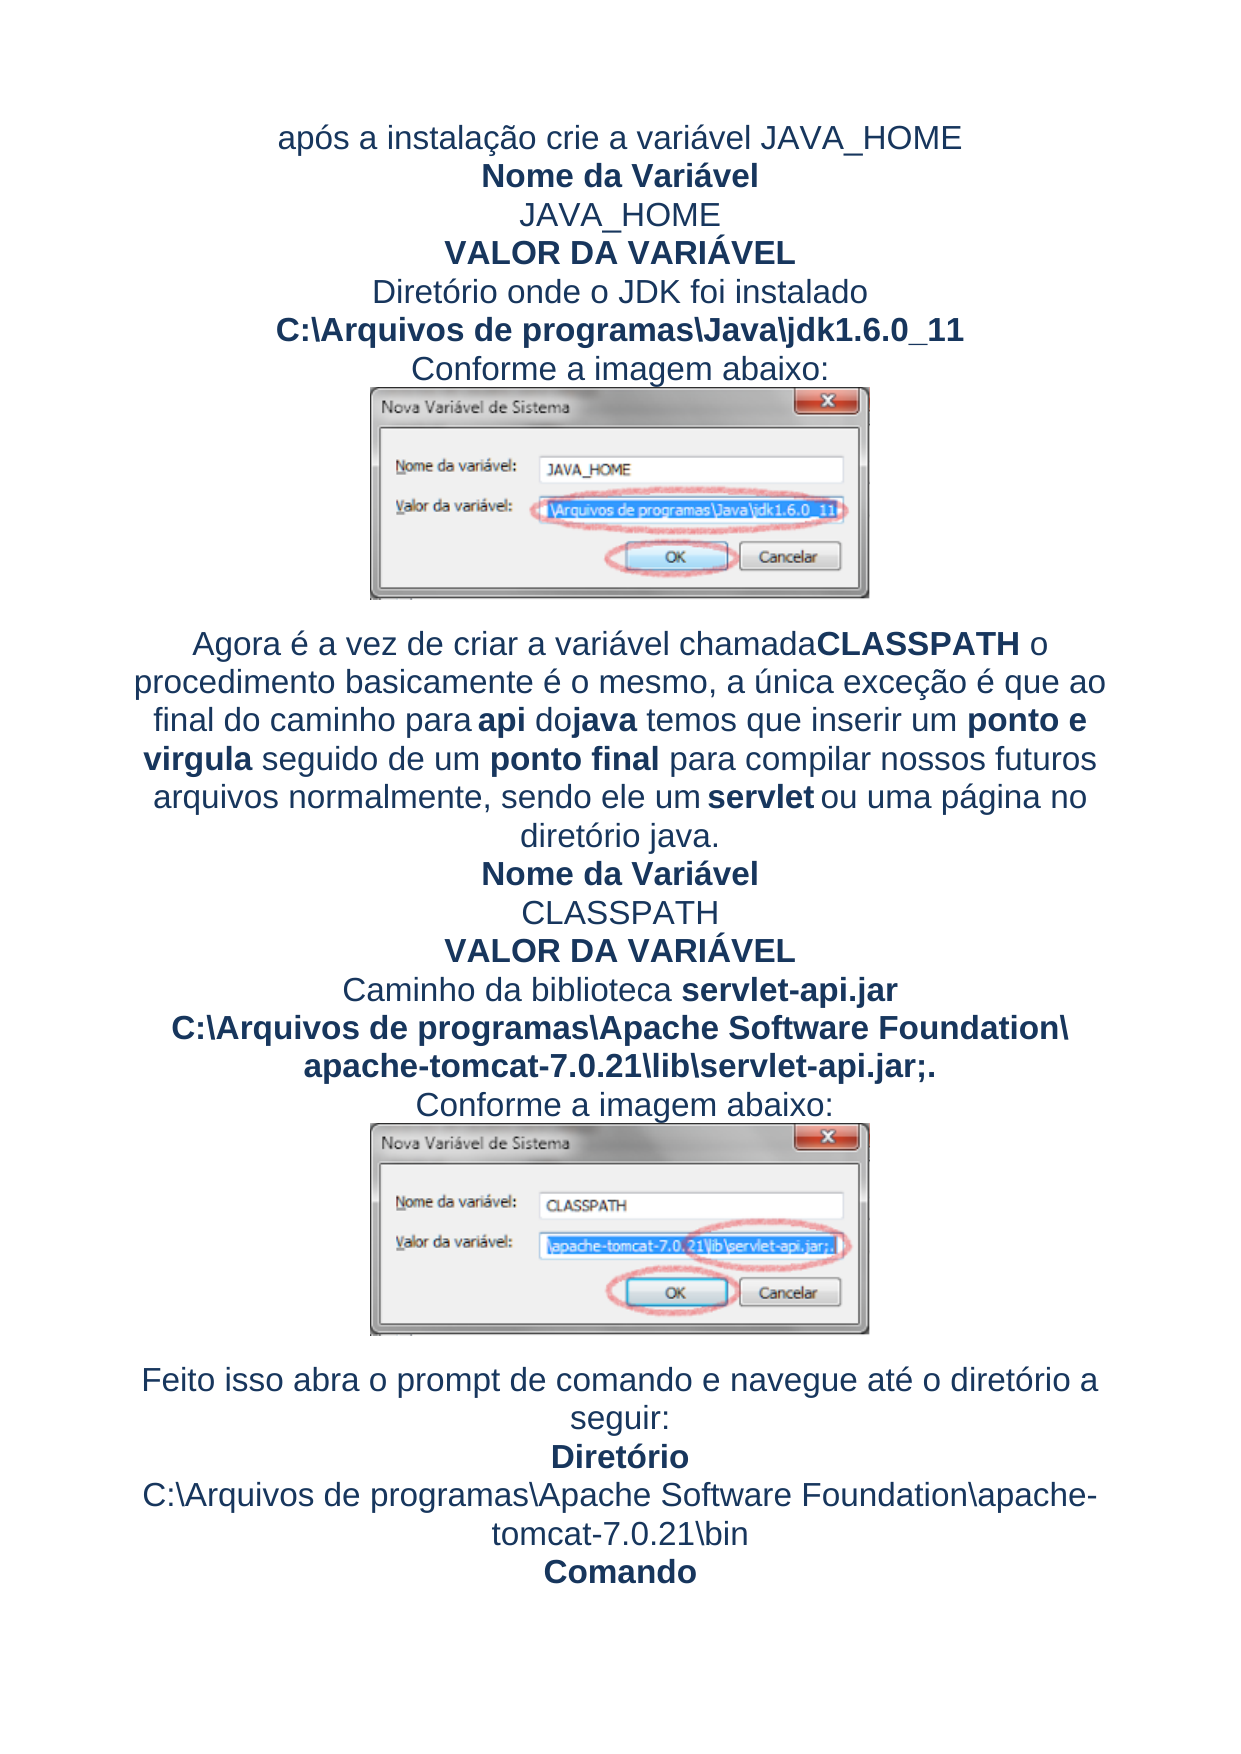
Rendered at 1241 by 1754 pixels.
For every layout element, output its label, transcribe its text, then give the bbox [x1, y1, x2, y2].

text Caminho da biblioteca servlet-api.jar [118, 969, 1122, 1008]
text Nome da Variável [118, 157, 1122, 195]
text C:\Arquivos de programas\Java\jdk1.6.0_11 [118, 310, 1122, 349]
text Diretório onde o JDK foi instalado [118, 272, 1122, 310]
text VALOR DA VARIÁVEL [118, 931, 1122, 969]
text Diretório [118, 1437, 1122, 1475]
text Conforme a imagem abaixo: [118, 1085, 1122, 1123]
text após a instalação crie a variável JAVA_HOME [118, 118, 1122, 157]
text Conforme a imagem abaixo: [118, 349, 1122, 387]
text Comando [118, 1552, 1122, 1590]
text VALOR DA VARIÁVEL [118, 233, 1122, 272]
text CLASSPATH [118, 893, 1122, 931]
text Feito isso abra o prompt de comando e navegue até o diretório a seguir: [118, 1360, 1122, 1437]
text Nome da Variável [118, 854, 1122, 893]
text C:\Arquivos de programas\Apache Software Foundation\apache-tomcat-7.0.21\lib\servlet-api.jar;. [118, 1008, 1122, 1085]
text Agora é a vez de criar a variável chamadaCLASSPATH o procedimento basicamente é o mesmo, a única exceção é que ao final do caminho para api dojava temos que inserir um ponto e virgula seguido de um ponto final para compilar nossos futuros arquivos normalmente, sendo ele um servlet ou uma página no diretório java. [118, 600, 1122, 854]
text C:\Arquivos de programas\Apache Software Foundation\apache-tomcat-7.0.21\bin [118, 1475, 1122, 1552]
text JAVA_HOME [118, 195, 1122, 233]
